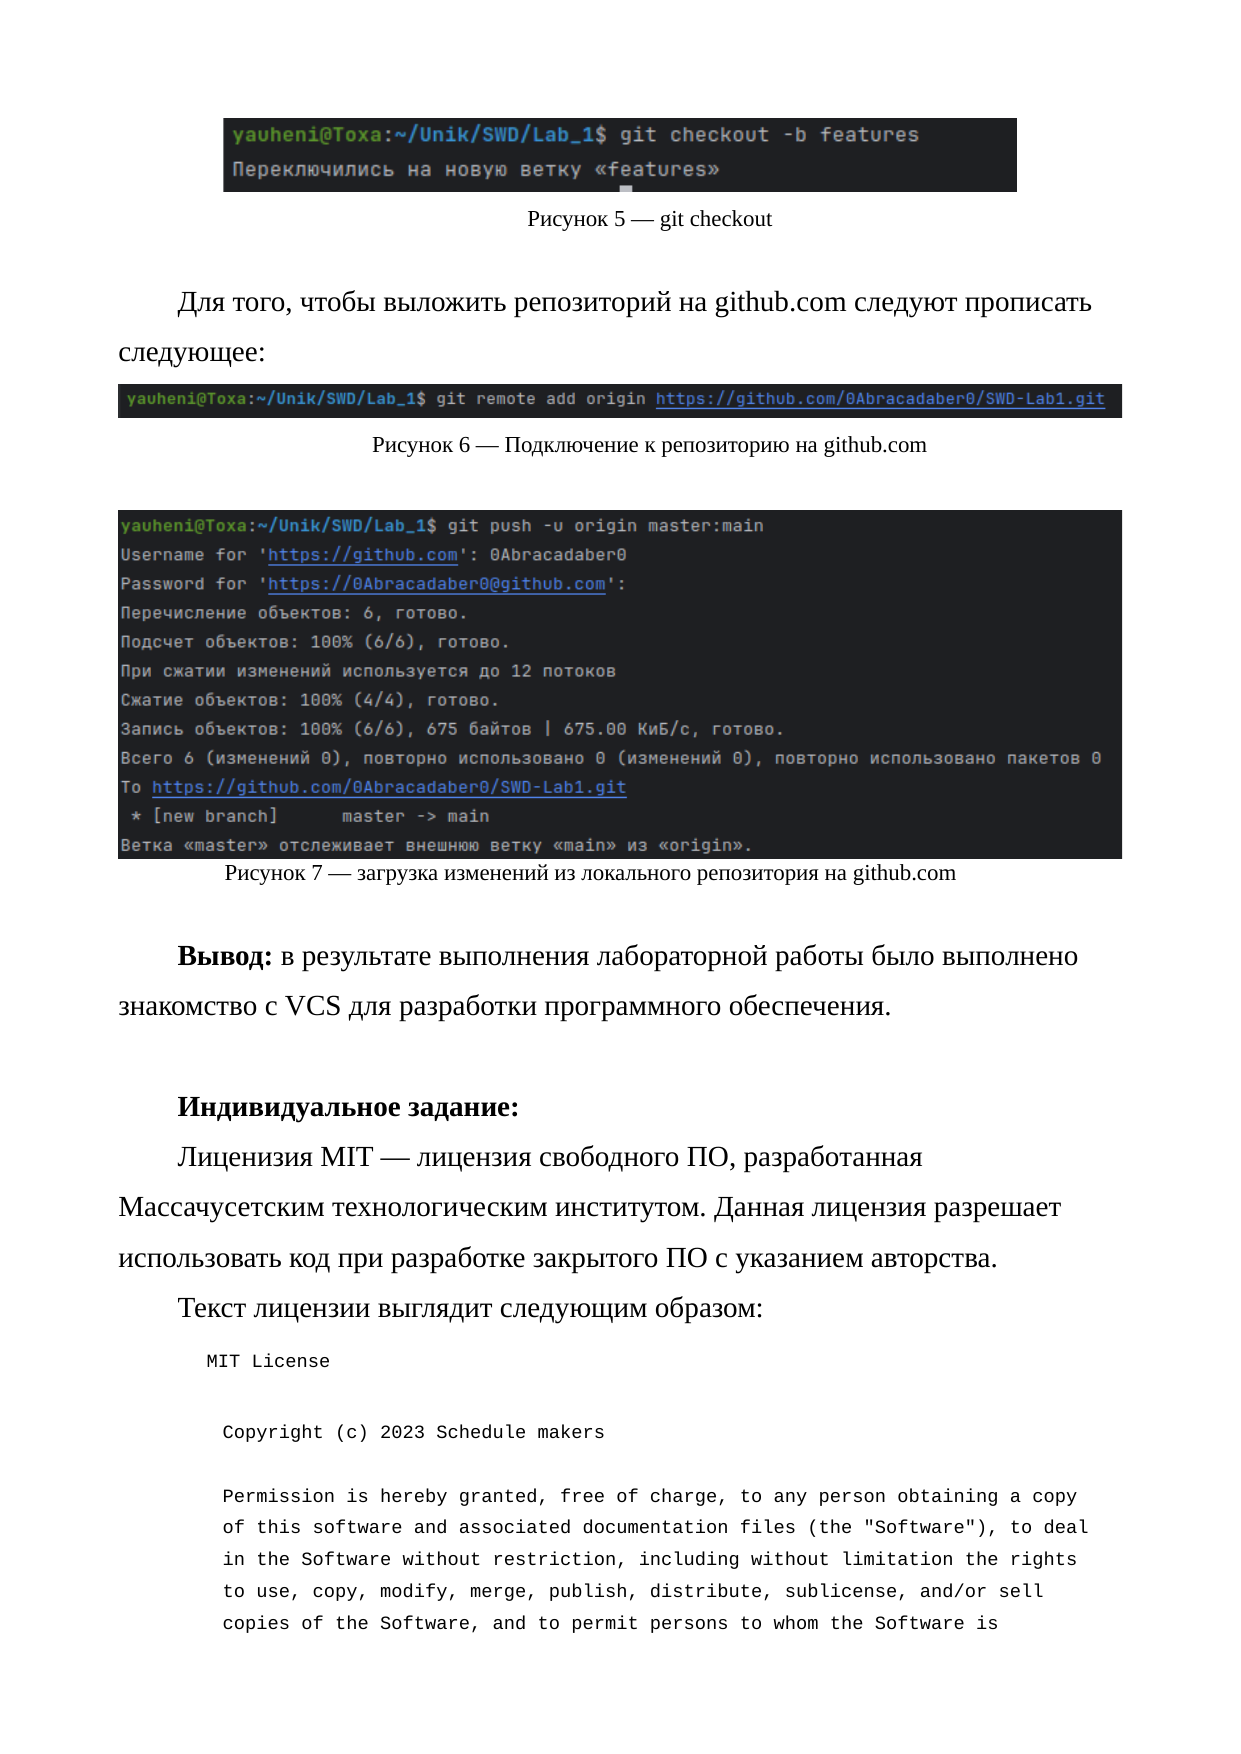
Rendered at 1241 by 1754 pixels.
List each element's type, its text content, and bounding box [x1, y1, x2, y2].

text Лиценизия MIT — лицензия свободного ПО, разработанная Массачусетским технологическим институтом. Данная лицензия разрешает использовать код при разработке закрытого ПО с указанием авторства. [118, 1139, 1122, 1273]
text Copyright (c) 2023 Schedule makers [118, 1423, 1122, 1444]
picture [223, 118, 1017, 192]
text Рисунок 5 — git checkout [118, 118, 1122, 231]
text Permission is hereby granted, free of charge, to any person obtaining a copy [118, 1486, 1122, 1508]
text of this software and associated documentation files (the "Software"), to deal [118, 1518, 1122, 1539]
text to use, copy, modify, merge, publish, distribute, sublicense, and/or sell [118, 1582, 1122, 1603]
text copies of the Software, and to permit persons to whom the Software is [118, 1614, 1122, 1635]
text in the Software without restriction, including without limitation the rights [118, 1550, 1122, 1571]
text MIT License [118, 1341, 1122, 1374]
picture [118, 510, 1123, 859]
picture [118, 384, 1123, 418]
text Рисунок 7 — загрузка изменений из локального репозитория на github.com [0, 510, 1122, 885]
text Индивидуальное задание: [118, 1089, 1122, 1122]
text Вывод: в результате выполнения лабораторной работы было выполнено знакомство с VCS для разработки программного обеспечения. [118, 938, 1122, 1022]
text Для того, чтобы выложить репозиторий на github.com следуют прописать следующее: [118, 284, 1122, 367]
text Текст лицензии выглядит следующим образом: [118, 1290, 1122, 1324]
text Рисунок 6 — Подключение к репозиторию на github.com [118, 418, 1122, 457]
